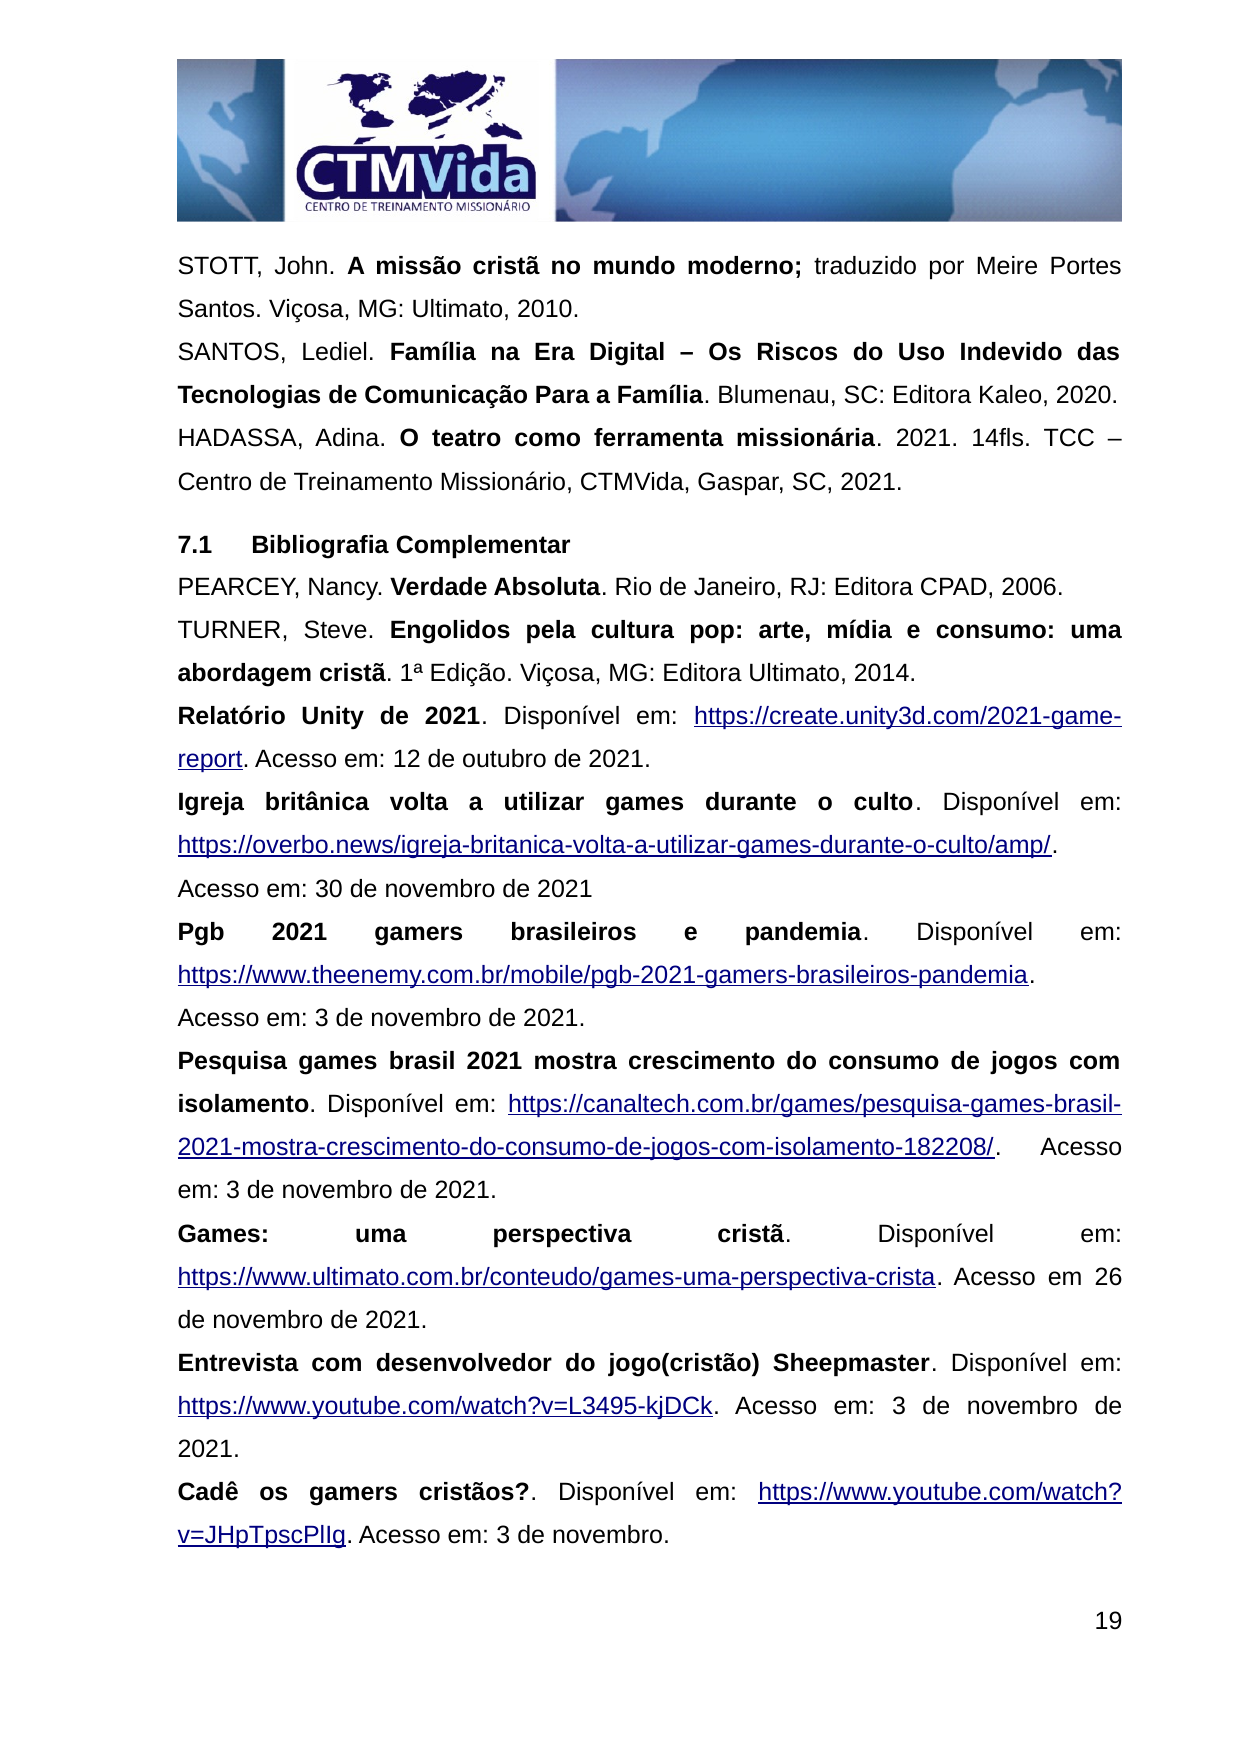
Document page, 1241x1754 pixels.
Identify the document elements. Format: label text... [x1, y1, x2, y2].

subtitle 7.1 Bibliografia Complementar [177, 531, 1122, 559]
text Games: uma perspectiva cristã. Disponível em: https://www.ultimato.com.br/conteudo/games-uma-perspectiva-crista. Acesso em 26 de novembro de 2021. [177, 1219, 1122, 1334]
text Pgb 2021 gamers brasileiros e pandemia. Disponível em: https://www.theenemy.com.br/mobile/pgb-2021-gamers-brasileiros-pandemia. Acesso em: 3 de novembro de 2021. [177, 917, 1122, 1032]
text SANTOS, Lediel. Família na Era Digital – Os Riscos do Uso Indevido das Tecnologias de Comunicação Para a Família. Blumenau, SC: Editora Kaleo, 2020. [177, 337, 1122, 409]
text Cadê os gamers cristãos?. Disponível em: https://www.youtube.com/watch?v=JHpTpscPlIg. Acesso em: 3 de novembro. [177, 1477, 1122, 1549]
picture [177, 59, 1122, 222]
text HADASSA, Adina. O teatro como ferramenta missionária. 2021. 14fls. TCC – Centro de Treinamento Missionário, CTMVida, Gaspar, SC, 2021. [177, 423, 1122, 495]
text Relatório Unity de 2021. Disponível em: https://create.unity3d.com/2021-game-report. Acesso em: 12 de outubro de 2021. [177, 701, 1122, 773]
text Igreja britânica volta a utilizar games durante o culto. Disponível em: https://overbo.news/igreja-britanica-volta-a-utilizar-games-durante-o-culto/amp/. Acesso em: 30 de novembro de 2021 [177, 787, 1122, 902]
text Pesquisa games brasil 2021 mostra crescimento do consumo de jogos com isolamento. Disponível em: https://canaltech.com.br/games/pesquisa-games-brasil-2021-mostra-crescimento-do-consumo-de-jogos-com-isolamento-182208/. Acesso em: 3 de novembro de 2021. [177, 1046, 1122, 1204]
text Entrevista com desenvolvedor do jogo(cristão) Sheepmaster. Disponível em: https://www.youtube.com/watch?v=L3495-kjDCk. Acesso em: 3 de novembro de 2021. [177, 1348, 1122, 1463]
text PEARCEY, Nancy. Verdade Absoluta. Rio de Janeiro, RJ: Editora CPAD, 2006. [177, 572, 1122, 601]
text TURNER, Steve. Engolidos pela cultura pop: arte, mídia e consumo: uma abordagem cristã. 1ª Edição. Viçosa, MG: Editora Ultimato, 2014. [177, 615, 1122, 687]
text STOTT, John. A missão cristã no mundo moderno; traduzido por Meire Portes Santos. Viçosa, MG: Ultimato, 2010. [177, 251, 1122, 323]
